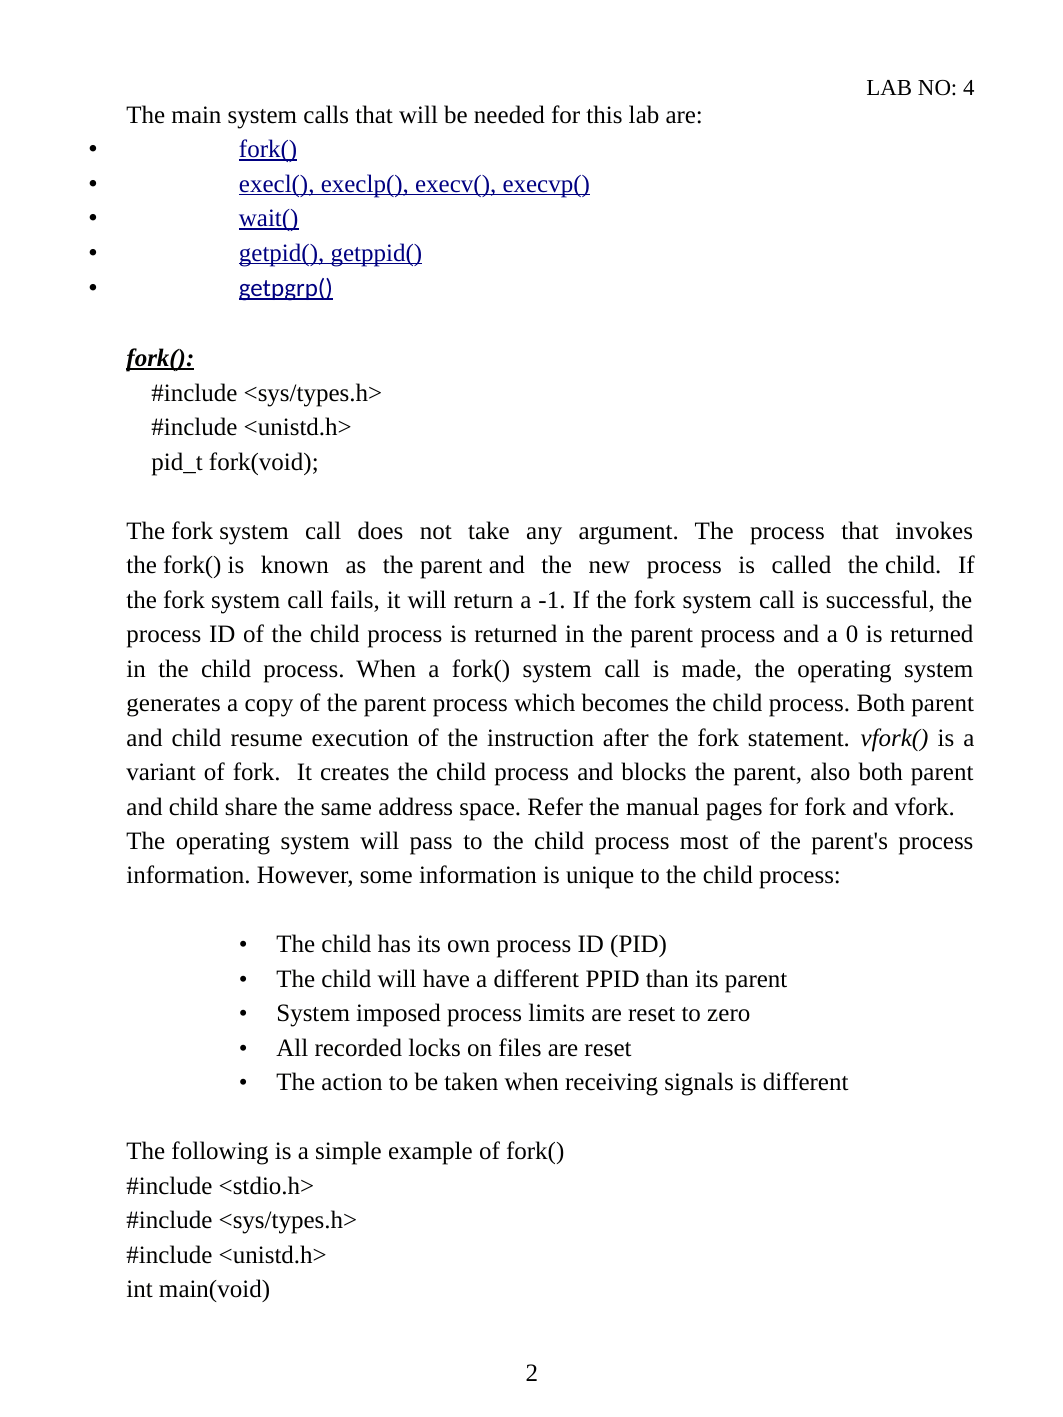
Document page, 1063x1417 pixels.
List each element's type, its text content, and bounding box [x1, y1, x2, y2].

list All recorded locks on files are reset [239, 1033, 974, 1062]
text #include <unistd.h> [126, 412, 974, 441]
list getpgrp() [89, 272, 974, 303]
list The child will have a different PPID than its parent [239, 964, 974, 993]
list fork() [89, 134, 974, 163]
text #include <stdio.h> [126, 1171, 974, 1199]
text int main(void) [126, 1274, 974, 1303]
list wait() [89, 203, 974, 232]
text The fork system call does not take any argument. The process that invokes the fork() is known as the parent and the new process is called the child. If the fork system call fails, it will return a -1. If the fork system call is successful, the process ID of the child process is returned in the parent process and a 0 is returned in the child process. When a fork() system call is made, the operating system generates a copy of the parent process which becomes the child process. Both parent and child resume execution of the instruction after the fork statement. vfork() is a variant of fork. It creates the child process and blocks the parent, also both parent and child share the same address space. Refer the manual pages for fork and vfork. [126, 516, 974, 820]
text fork(): [126, 343, 974, 372]
list getpid(), getppid() [89, 238, 974, 267]
text The following is a simple example of fork() [126, 1136, 974, 1165]
text #include <unistd.h> [126, 1240, 974, 1268]
text #include <sys/types.h> [126, 1205, 974, 1234]
text #include <sys/types.h> [126, 378, 974, 407]
text The main system calls that will be needed for this lab are: [126, 100, 974, 129]
list The action to be taken when receiving signals is different [239, 1067, 974, 1096]
text pid_t fork(void); [126, 447, 974, 476]
list The child has its own process ID (PID) [239, 929, 974, 958]
list execl(), execlp(), execv(), execvp() [89, 169, 974, 198]
text The operating system will pass to the child process most of the parent's process information. However, some information is unique to the child process: [126, 826, 974, 889]
list System imposed process limits are reset to zero [239, 998, 974, 1027]
